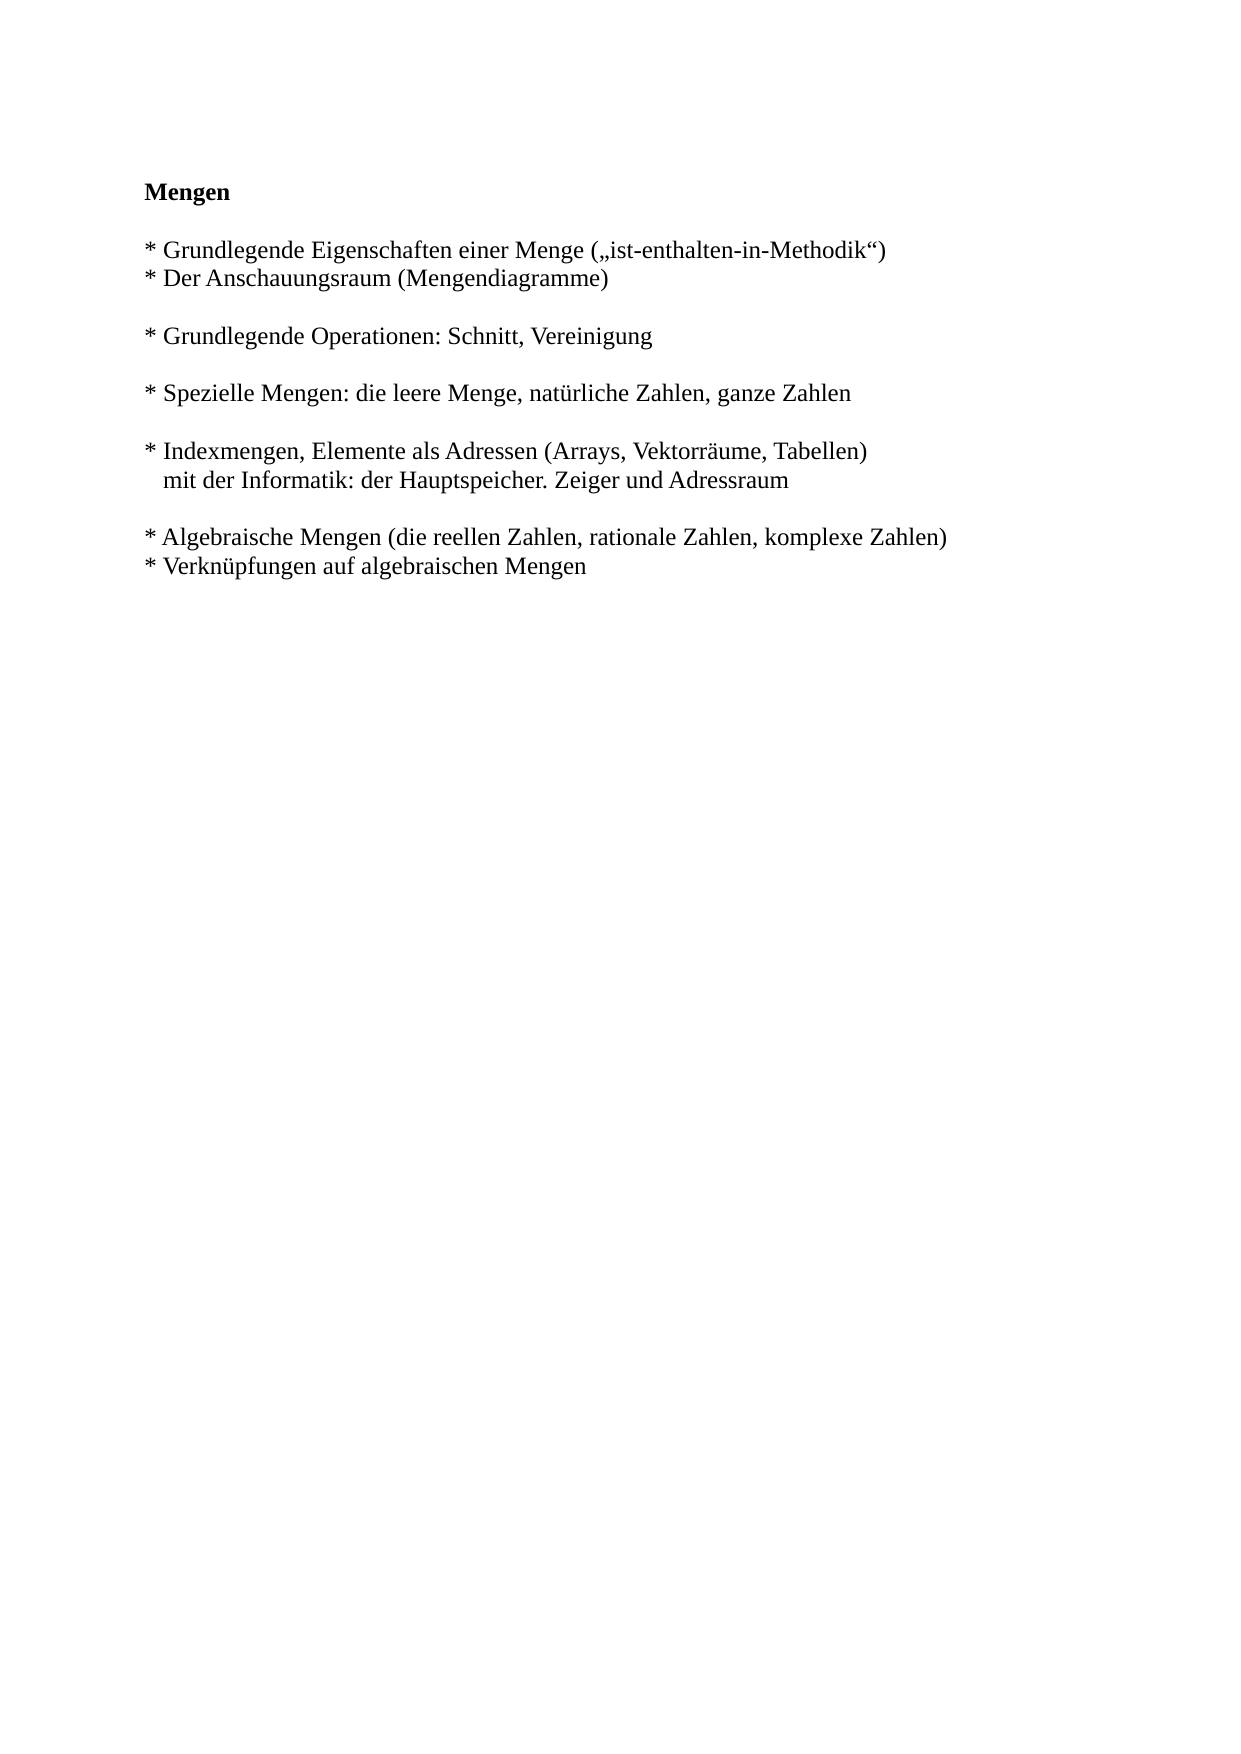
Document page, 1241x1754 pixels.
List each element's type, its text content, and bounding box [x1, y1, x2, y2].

text * Spezielle Mengen: die leere Menge, natürliche Zahlen, ganze Zahlen [144, 378, 1044, 407]
text * Algebraische Mengen (die reellen Zahlen, rationale Zahlen, komplexe Zahlen) [144, 522, 1044, 551]
text Mengen [144, 177, 1044, 206]
text * Grundlegende Eigenschaften einer Menge („ist-enthalten-in-Methodik“) [144, 235, 1044, 263]
text * Verknüpfungen auf algebraischen Mengen [144, 551, 1044, 580]
text * Indexmengen, Elemente als Adressen (Arrays, Vektorräume, Tabellen) [144, 436, 1044, 465]
text * Der Anschauungsraum (Mengendiagramme) [144, 263, 1044, 292]
text mit der Informatik: der Hauptspeicher. Zeiger und Adressraum [144, 465, 1044, 493]
text * Grundlegende Operationen: Schnitt, Vereinigung [144, 321, 1044, 350]
